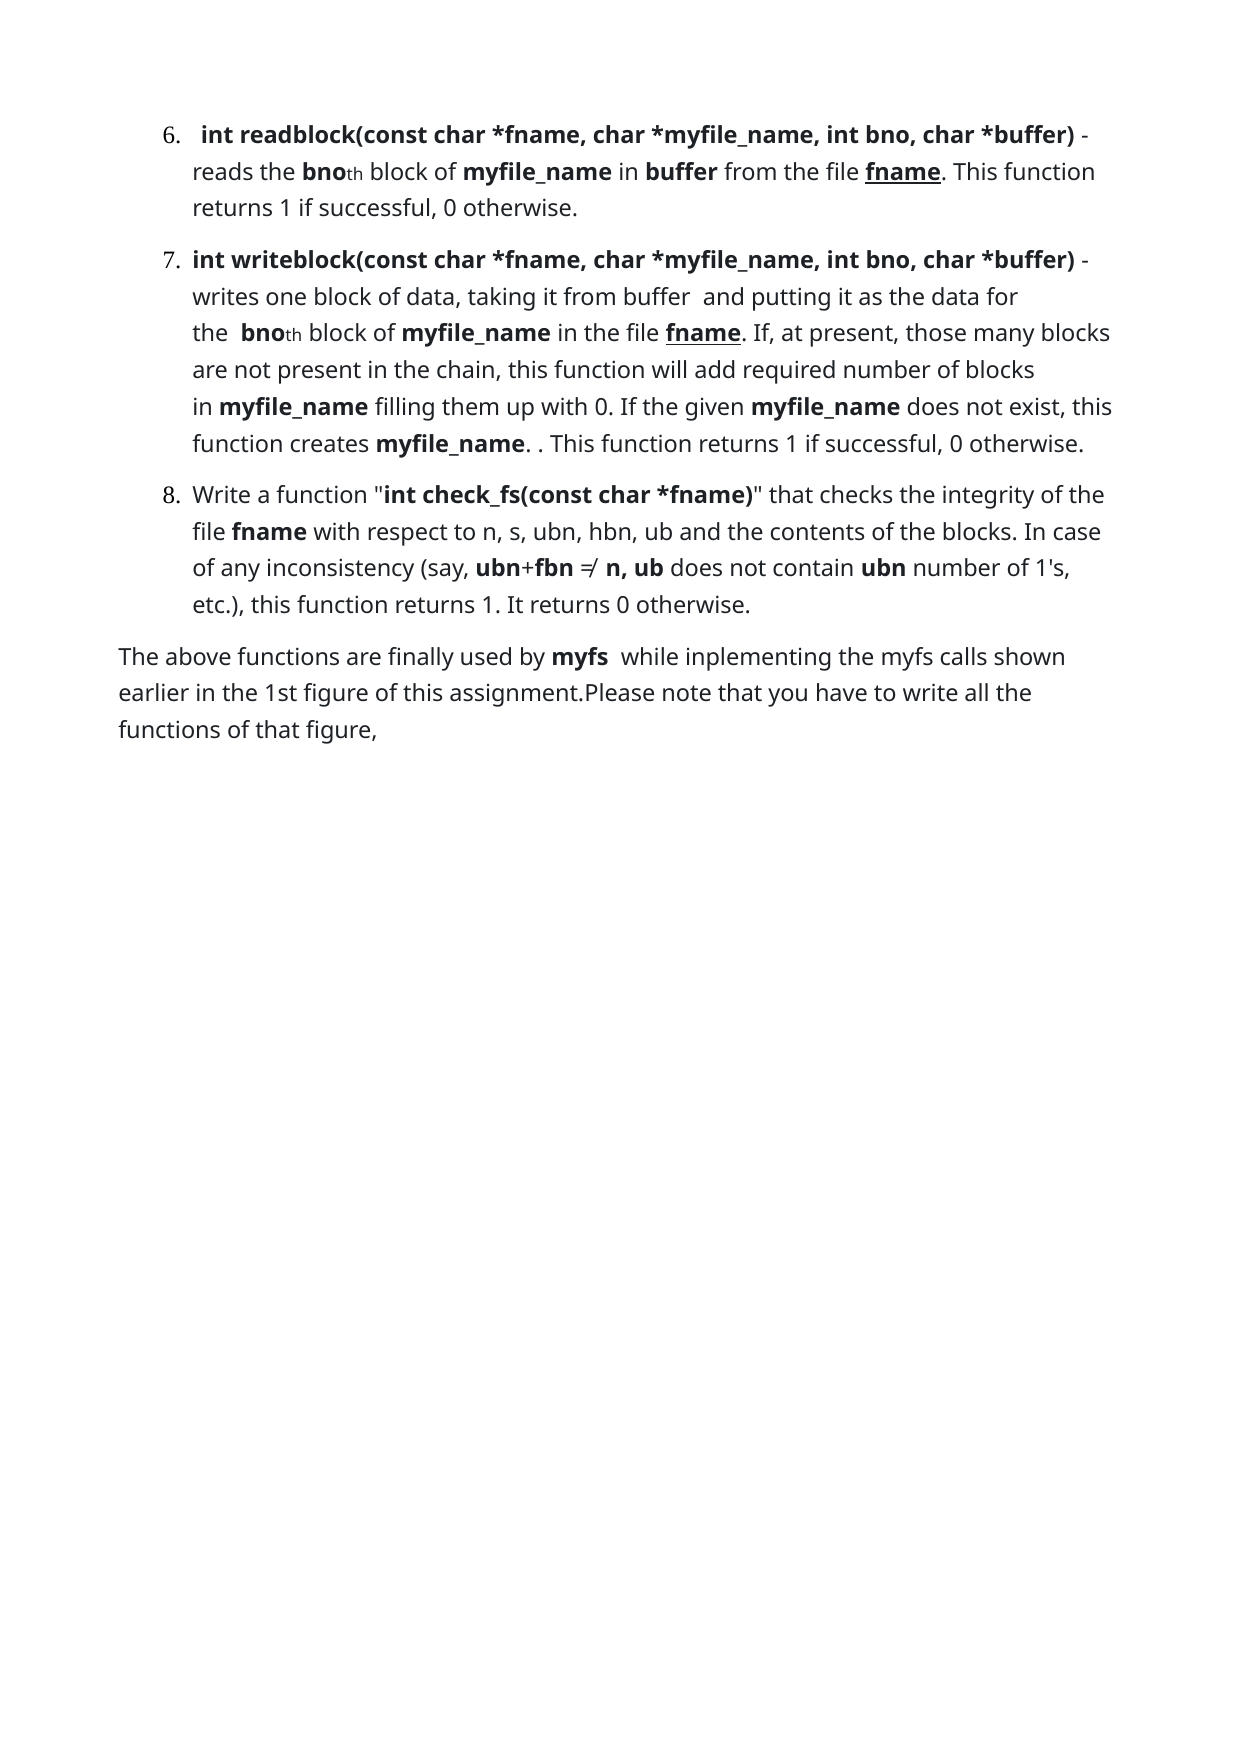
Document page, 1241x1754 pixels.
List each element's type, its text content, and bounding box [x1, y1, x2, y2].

list int writeblock(const char *fname, char *myfile_name, int bno, char *buffer) - writes one block of data, taking it from buffer and putting it as the data for the bnoth block of myfile_name in the file fname. If, at present, those many blocks are not present in the chain, this function will add required number of blocks in myfile_name filling them up with 0. If the given myfile_name does not exist, this function creates myfile_name. . This function returns 1 if successful, 0 otherwise. [162, 243, 1122, 459]
list Write a function "int check_fs(const char *fname)" that checks the integrity of the file fname with respect to n, s, ubn, hbn, ub and the contents of the blocks. In case of any inconsistency (say, ubn+fbn ≠ n, ub does not contain ubn number of 1's, etc.), this function returns 1. It returns 0 otherwise. [162, 478, 1122, 621]
text The above functions are finally used by myfs while inplementing the myfs calls shown earlier in the 1st figure of this assignment.Please note that you have to write all the functions of that figure, [118, 640, 1122, 745]
list int readblock(const char *fname, char *myfile_name, int bno, char *buffer) - reads the bnoth block of myfile_name in buffer from the file fname. This function returns 1 if successful, 0 otherwise. [162, 118, 1122, 224]
